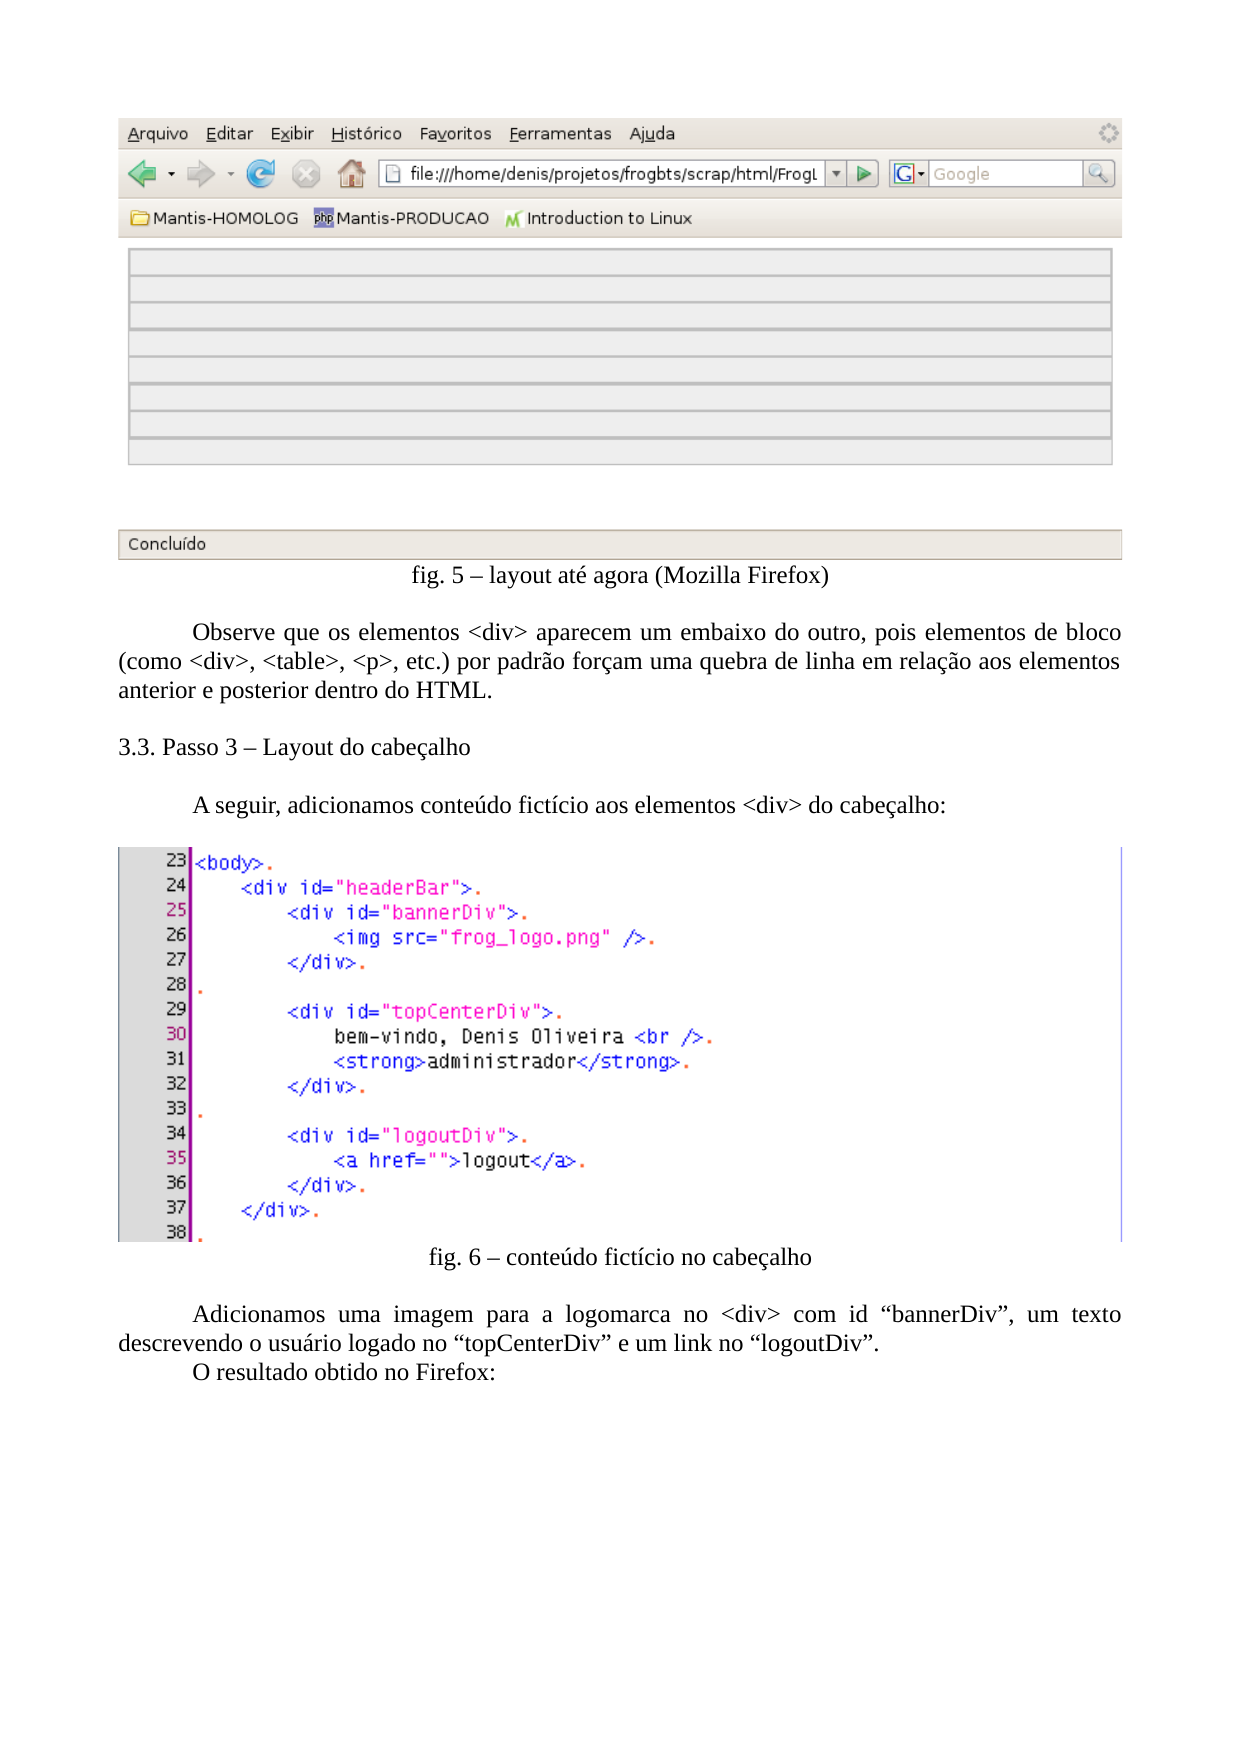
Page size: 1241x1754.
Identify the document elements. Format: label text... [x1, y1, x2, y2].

text O resultado obtido no Firefox: [118, 1357, 1122, 1386]
text fig. 5 – layout até agora (Mozilla Firefox) [118, 560, 1122, 589]
text A seguir, adicionamos conteúdo fictício aos elementos <div> do cabeçalho: [118, 790, 1122, 819]
text Observe que os elementos <div> aparecem um embaixo do outro, pois elementos de bloco (como <div>, <table>, <p>, etc.) por padrão forçam uma quebra de linha em relação aos elementos anterior e posterior dentro do HTML. [118, 617, 1122, 704]
picture [118, 118, 1123, 560]
picture [118, 847, 1123, 1242]
text fig. 6 – conteúdo fictício no cabeçalho [118, 1242, 1122, 1271]
text Adicionamos uma imagem para a logomarca no <div> com id “bannerDiv”, um texto descrevendo o usuário logado no “topCenterDiv” e um link no “logoutDiv”. [118, 1299, 1122, 1357]
text 3.3. Passo 3 – Layout do cabeçalho [118, 732, 1122, 761]
